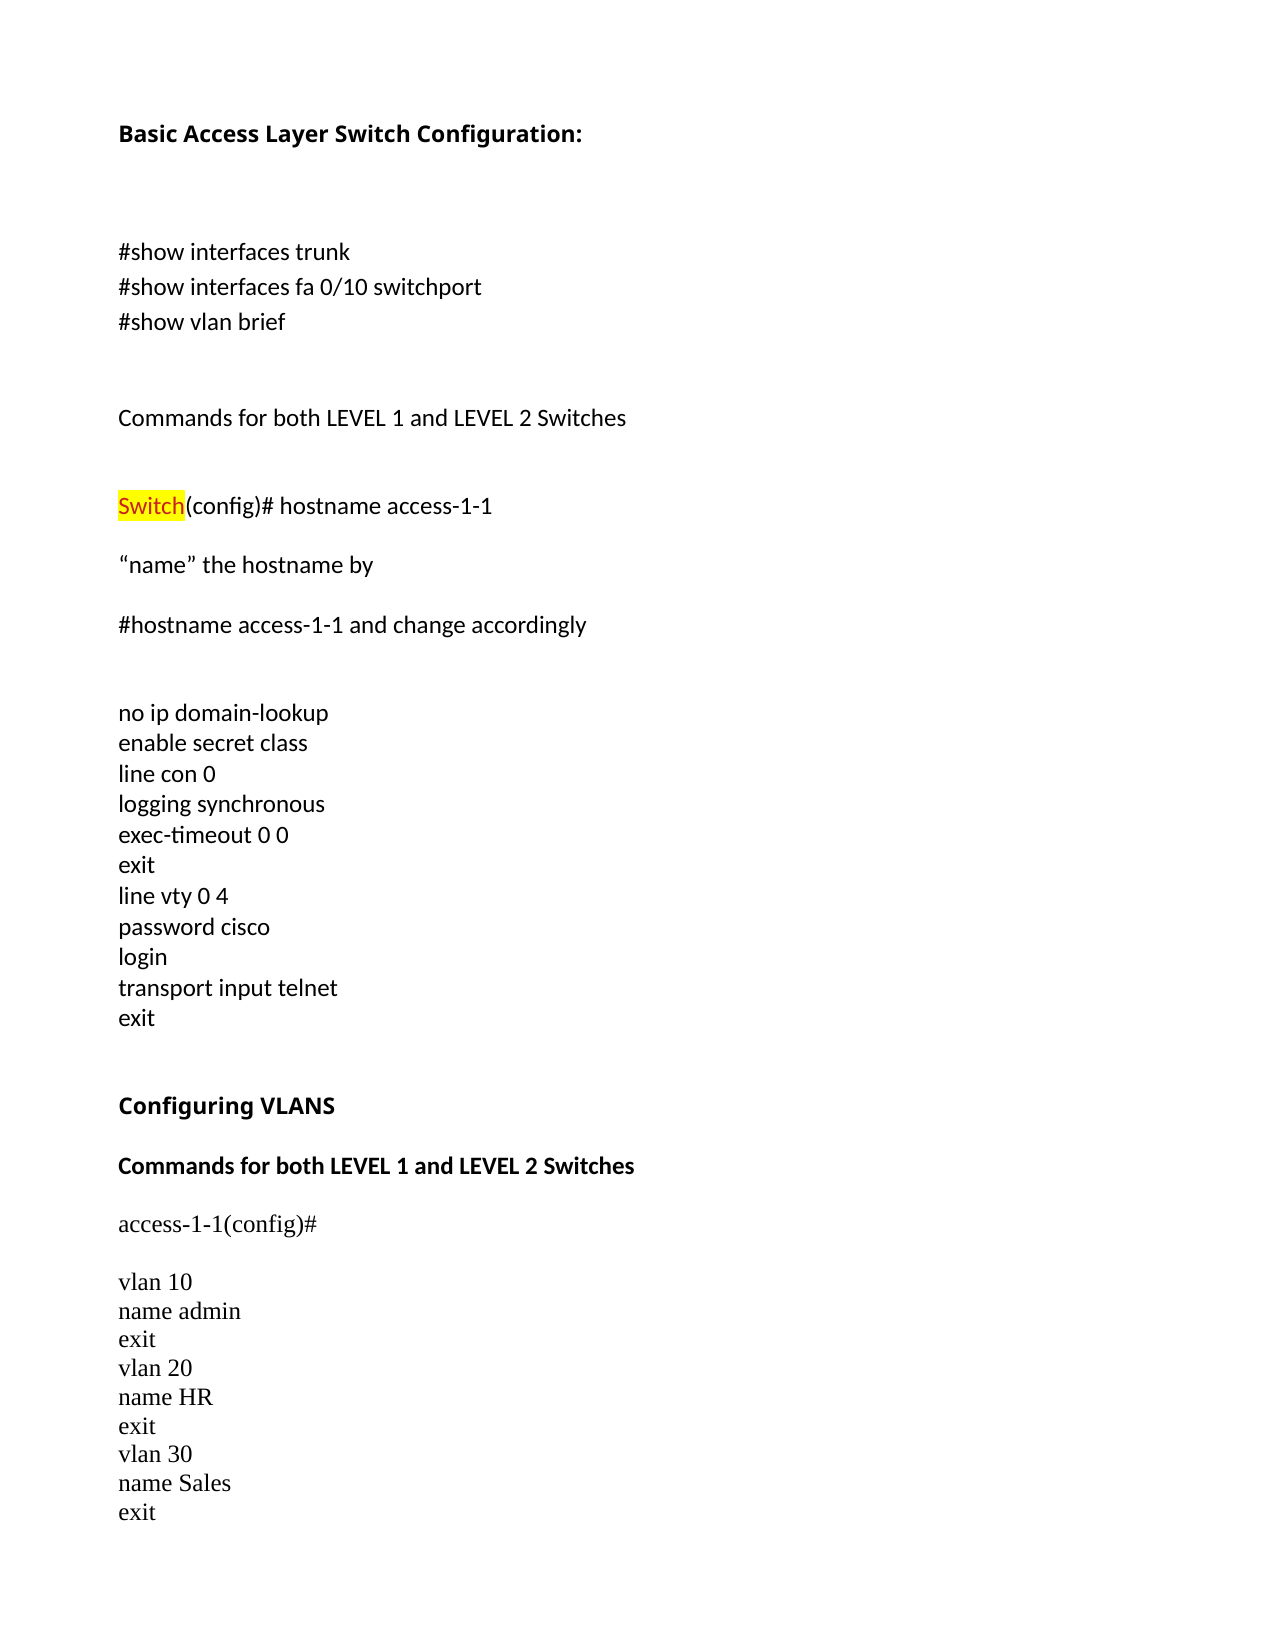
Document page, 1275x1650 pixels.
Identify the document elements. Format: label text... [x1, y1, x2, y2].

text exit [118, 1497, 1157, 1526]
text name Sales [118, 1468, 1157, 1497]
text vlan 30 [118, 1439, 1157, 1468]
text exit [118, 1002, 1157, 1033]
text password cisco [118, 911, 1157, 941]
text #show interfaces trunk [118, 236, 1157, 266]
text access-1-1(config)# [118, 1209, 1157, 1238]
text no ip domain-lookup [118, 697, 1157, 727]
text vlan 20 [118, 1353, 1157, 1382]
text Commands for both LEVEL 1 and LEVEL 2 Switches [118, 402, 1157, 433]
text Commands for both LEVEL 1 and LEVEL 2 Switches [118, 1150, 1157, 1181]
text transport input telnet [118, 972, 1157, 1002]
text #show vlan brief [118, 306, 1157, 336]
text #show interfaces fa 0/10 switchport [118, 271, 1157, 301]
text #hostname access-1-1 and change accordingly [118, 609, 1157, 639]
text “name” the hostname by [118, 550, 1157, 580]
text name HR [118, 1382, 1157, 1411]
text enable secret class [118, 727, 1157, 758]
text exit [118, 1324, 1157, 1353]
text Configuring VLANS [118, 1090, 1157, 1121]
text vlan 10 [118, 1267, 1157, 1296]
text name admin [118, 1296, 1157, 1324]
text exec-timeout 0 0 [118, 819, 1157, 849]
text exit [118, 1411, 1157, 1439]
text Switch(config)# hostname access-1-1 [118, 490, 1157, 521]
text line vty 0 4 [118, 880, 1157, 911]
text login [118, 941, 1157, 972]
text line con 0 [118, 758, 1157, 788]
text Basic Access Layer Switch Configuration: [118, 118, 1157, 149]
text exit [118, 849, 1157, 880]
text logging synchronous [118, 788, 1157, 819]
